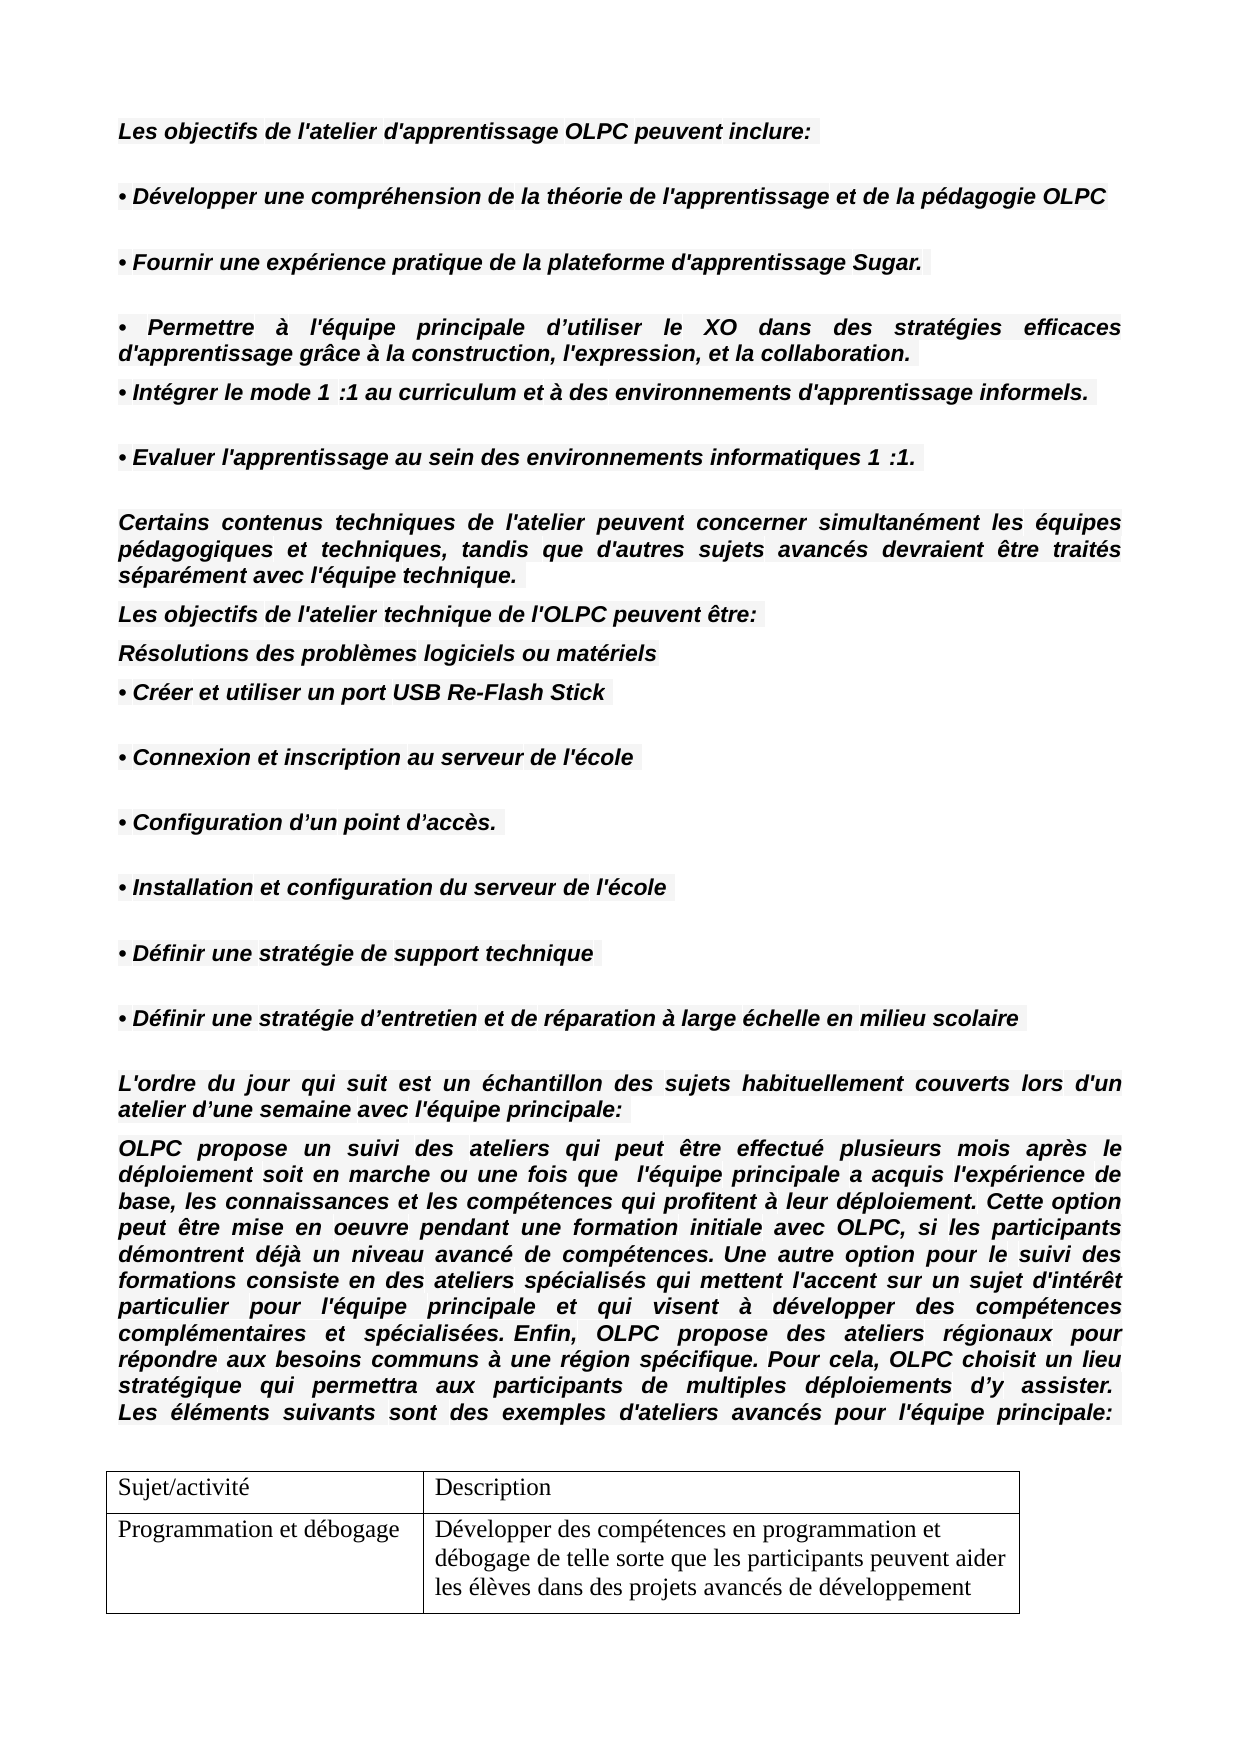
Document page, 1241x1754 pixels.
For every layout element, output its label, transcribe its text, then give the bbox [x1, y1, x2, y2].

subtitle Résolutions des problèmes logiciels ou matériels [118, 640, 1122, 666]
subtitle • Installation et configuration du serveur de l'école [118, 848, 1122, 901]
subtitle • Permettre à l'équipe principale d’utiliser le XO dans des stratégies efficaces d'apprentissage grâce à la construction, l'expression, et la collaboration. [118, 287, 1122, 366]
table_header Description [424, 1472, 1019, 1513]
subtitle Les objectifs de l'atelier technique de l'OLPC peuvent être: [118, 601, 1122, 627]
subtitle • Evaluer l'apprentissage au sein des environnements informatiques 1 :1. [118, 418, 1122, 471]
subtitle Les objectifs de l'atelier d'apprentissage OLPC peuvent inclure: [118, 118, 1122, 144]
subtitle • Configuration d’un point d’accès. [118, 783, 1122, 835]
table_cell Développer des compétences en programmation et débogage de telle sorte que les participants peuvent aider les élèves dans des projets avancés de développement [424, 1514, 1019, 1613]
subtitle • Intégrer le mode 1 :1 au curriculum et à des environnements d'apprentissage informels. [118, 379, 1122, 405]
subtitle L'ordre du jour qui suit est un échantillon des sujets habituellement couverts lors d'un atelier d’une semaine avec l'équipe principale: [118, 1043, 1122, 1123]
subtitle • Définir une stratégie de support technique [118, 913, 1122, 966]
subtitle • Définir une stratégie d’entretien et de réparation à large échelle en milieu scolaire [118, 978, 1122, 1031]
table_cell Programmation et débogage [107, 1514, 423, 1613]
subtitle • Fournir une expérience pratique de la plateforme d'apprentissage Sugar. [118, 222, 1122, 275]
subtitle • Développer une compréhension de la théorie de l'apprentissage et de la pédagogie OLPC [118, 157, 1122, 210]
subtitle Certains contenus techniques de l'atelier peuvent concerner simultanément les équipes pédagogiques et techniques, tandis que d'autres sujets avancés devraient être traités séparément avec l'équipe technique. [118, 483, 1122, 588]
subtitle • Créer et utiliser un port USB Re-Flash Stick [118, 679, 1122, 705]
table_header Sujet/activité [107, 1472, 423, 1513]
subtitle OLPC propose un suivi des ateliers qui peut être effectué plusieurs mois après le déploiement soit en marche ou une fois que l'équipe principale a acquis l'expérience de base, les connaissances et les compétences qui profitent à leur déploiement. Cette option peut être mise en oeuvre pendant une formation initiale avec OLPC, si les participants démontrent déjà un niveau avancé de compétences. Une autre option pour le suivi des formations consiste en des ateliers spécialisés qui mettent l'accent sur un sujet d'intérêt particulier pour l'équipe principale et qui visent à développer des compétences complémentaires et spécialisées. Enfin, OLPC propose des ateliers régionaux pour répondre aux besoins communs à une région spécifique. Pour cela, OLPC choisit un lieu stratégique qui permettra aux participants de multiples déploiements d’y assister. Les éléments suivants sont des exemples d'ateliers avancés pour l'équipe principale: [118, 1135, 1122, 1458]
subtitle • Connexion et inscription au serveur de l'école [118, 717, 1122, 770]
